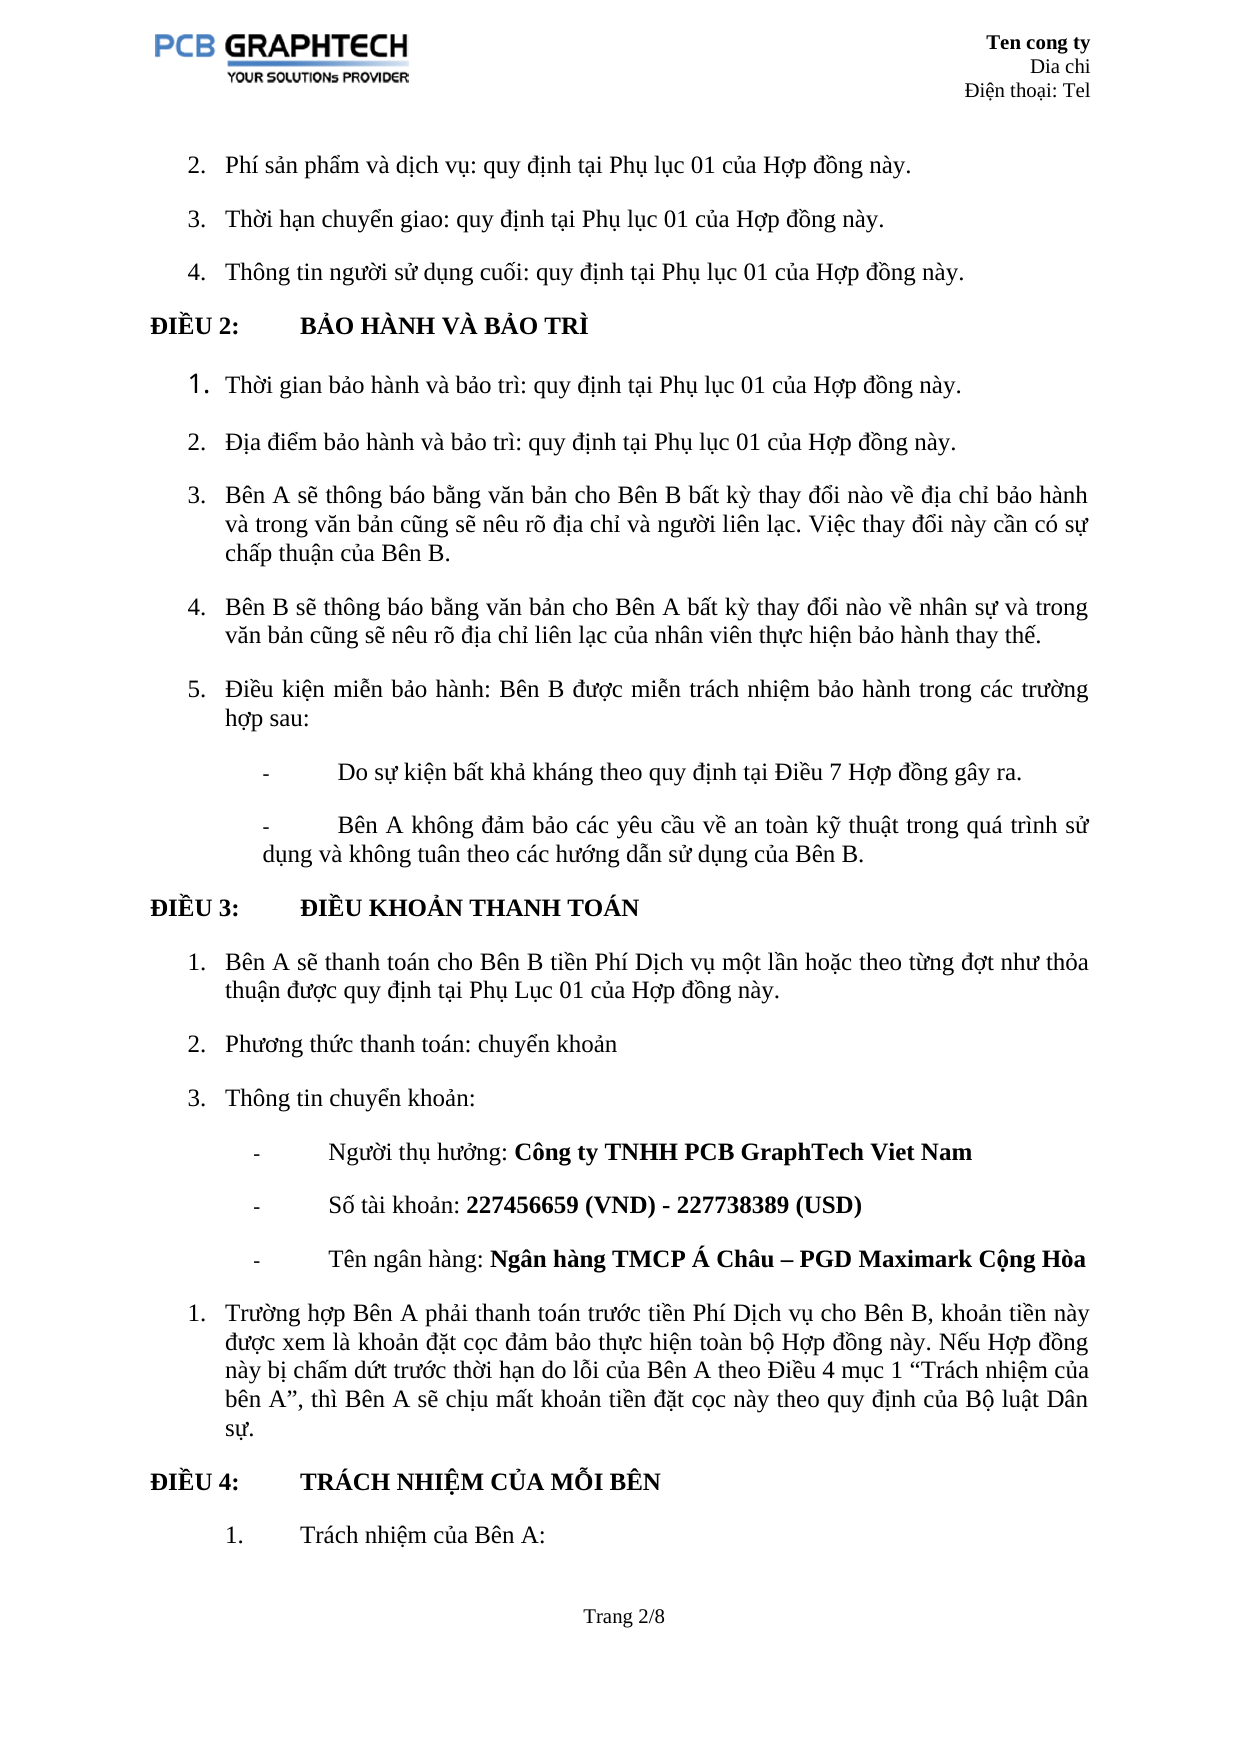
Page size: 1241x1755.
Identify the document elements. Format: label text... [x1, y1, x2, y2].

list Bên A không đảm bảo các yêu cầu về an toàn kỹ thuật trong quá trình sử dụng và không tuân theo các hướng dẫn sử dụng của Bên B. [262, 811, 1090, 868]
list Phí sản phẩm và dịch vụ: quy định tại Phụ lục 01 của Hợp đồng này. [187, 150, 1090, 179]
picture [151, 26, 412, 94]
list Bên A sẽ thông báo bằng văn bản cho Bên B bất kỳ thay đổi nào về địa chỉ bảo hành và trong văn bản cũng sẽ nêu rõ địa chỉ và người liên lạc. Việc thay đổi này cần có sự chấp thuận của Bên B. [187, 481, 1090, 567]
list Số tài khoản: 227456659 (VND) - 227738389 (USD) [253, 1191, 1090, 1219]
list Bên B sẽ thông báo bằng văn bản cho Bên A bất kỳ thay đổi nào về nhân sự và trong văn bản cũng sẽ nêu rõ địa chỉ liên lạc của nhân viên thực hiện bảo hành thay thế. [187, 592, 1090, 649]
list Thời hạn chuyển giao: quy định tại Phụ lục 01 của Hợp đồng này. [187, 204, 1090, 232]
list Thông tin người sử dụng cuối: quy định tại Phụ lục 01 của Hợp đồng này. [187, 257, 1090, 286]
text ĐIỀU 3: ĐIỀU KHOẢN THANH TOÁN [150, 893, 1090, 922]
text ĐIỀU 2: BẢO HÀNH VÀ BẢO TRÌ [150, 311, 1090, 340]
list Người thụ hưởng: Công ty TNHH PCB GraphTech Viet Nam [253, 1137, 1090, 1166]
text ĐIỀU 4: TRÁCH NHIỆM CỦA MỖI BÊN [150, 1467, 1090, 1496]
list Thông tin chuyển khoản: [187, 1083, 1090, 1112]
list Bên A sẽ thanh toán cho Bên B tiền Phí Dịch vụ một lần hoặc theo từng đợt như thỏa thuận được quy định tại Phụ Lục 01 của Hợp đồng này. [187, 947, 1090, 1004]
list Thời gian bảo hành và bảo trì: quy định tại Phụ lục 01 của Hợp đồng này. [187, 365, 1090, 402]
list Phương thức thanh toán: chuyển khoản [187, 1029, 1090, 1058]
list Do sự kiện bất khả kháng theo quy định tại Điều 7 Hợp đồng gây ra. [262, 757, 1090, 786]
list Trách nhiệm của Bên A: [225, 1521, 1090, 1549]
list Địa điểm bảo hành và bảo trì: quy định tại Phụ lục 01 của Hợp đồng này. [187, 427, 1090, 456]
list Điều kiện miễn bảo hành: Bên B được miễn trách nhiệm bảo hành trong các trường hợp sau: [187, 674, 1090, 732]
list Tên ngân hàng: Ngân hàng TMCP Á Châu – PGD Maximark Cộng Hòa [253, 1244, 1090, 1273]
list Trường hợp Bên A phải thanh toán trước tiền Phí Dịch vụ cho Bên B, khoản tiền này được xem là khoản đặt cọc đảm bảo thực hiện toàn bộ Hợp đồng này. Nếu Hợp đồng này bị chấm dứt trước thời hạn do lỗi của Bên A theo Điều 4 mục 1 “Trách nhiệm của bên A”, thì Bên A sẽ chịu mất khoản tiền đặt cọc này theo quy định của Bộ luật Dân sự. [187, 1298, 1090, 1442]
